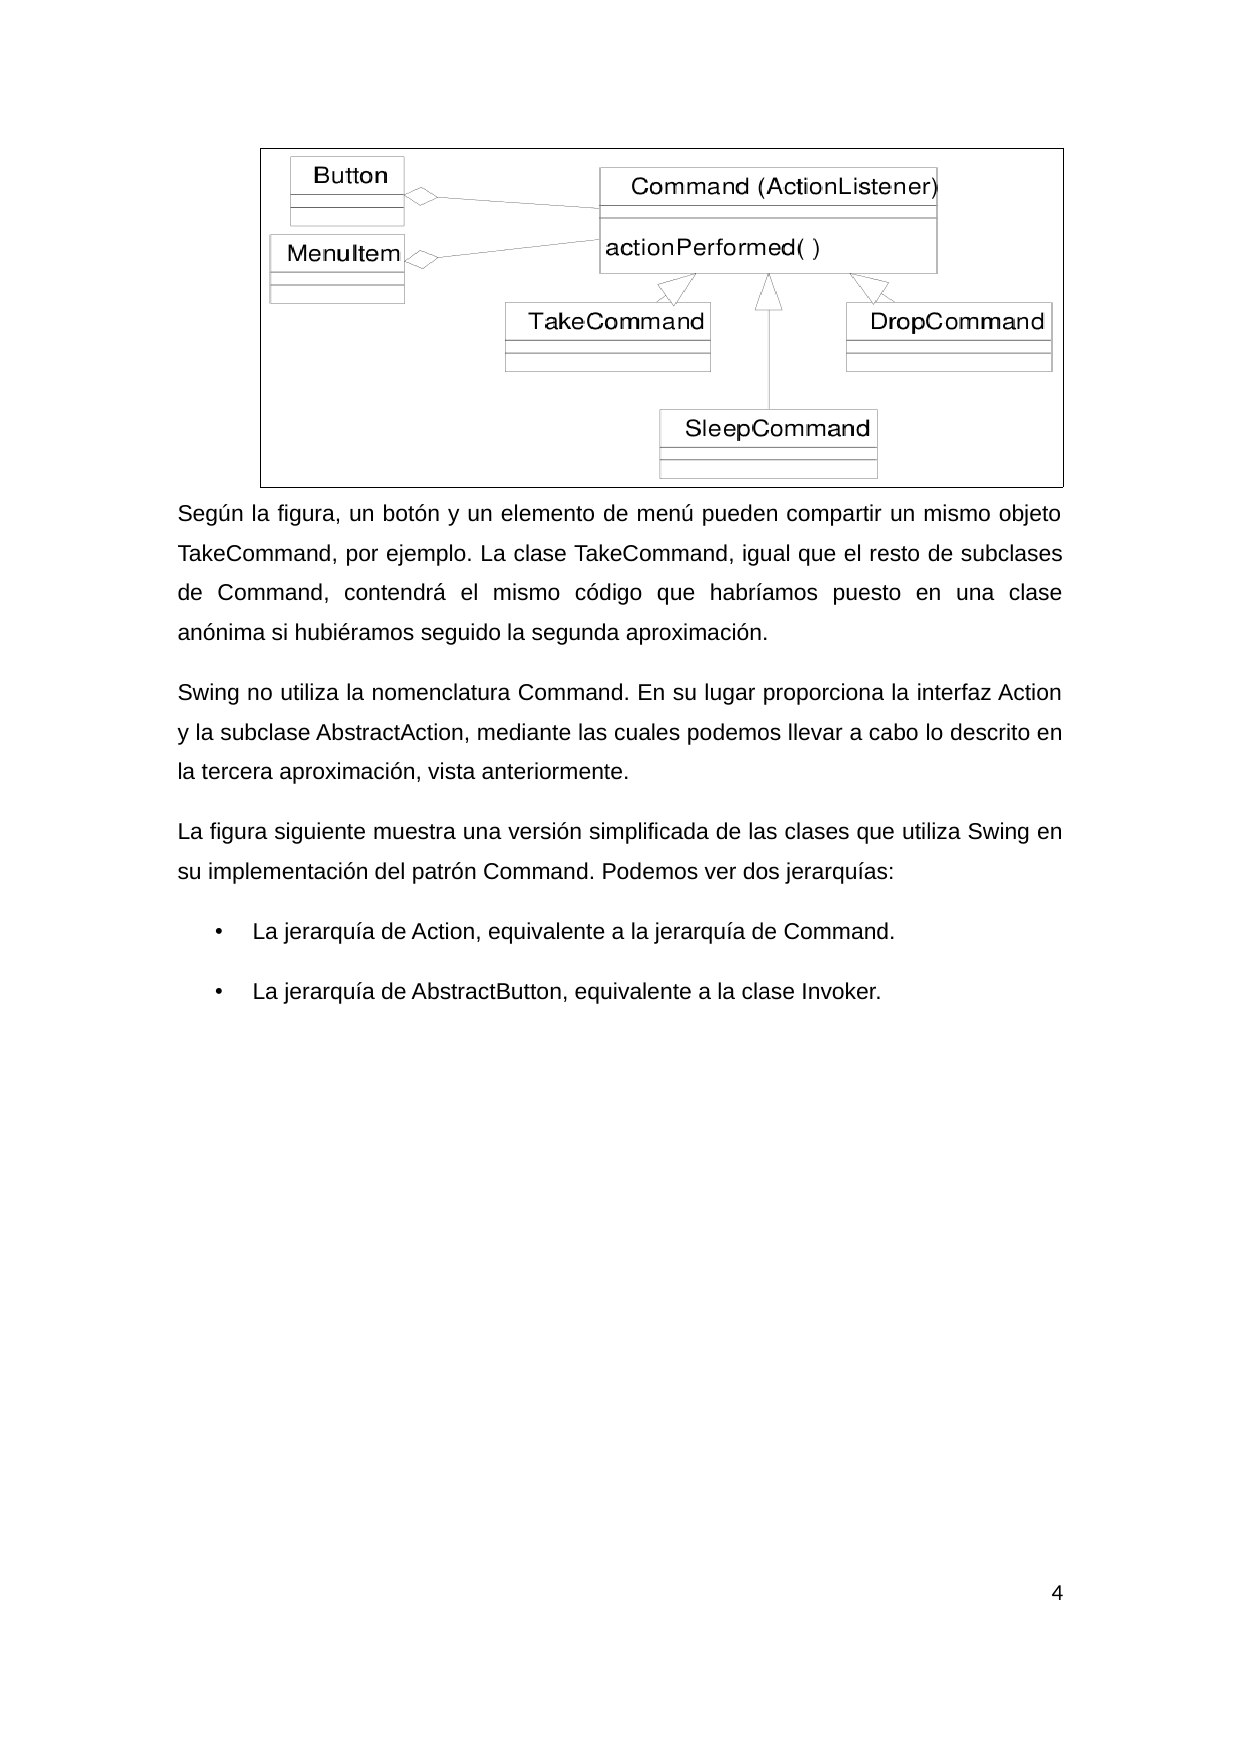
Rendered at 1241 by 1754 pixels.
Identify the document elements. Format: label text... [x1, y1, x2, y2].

picture [263, 151, 1060, 484]
text La figura siguiente muestra una versión simplificada de las clases que utiliza Swing en su implementación del patrón Command. Podemos ver dos jerarquías: [177, 818, 1063, 884]
text Según la figura, un botón y un elemento de menú pueden compartir un mismo objeto TakeCommand, por ejemplo. La clase TakeCommand, igual que el resto de subclases de Command, contendrá el mismo código que habríamos puesto en una clase anónima si hubiéramos seguido la segunda aproximación. [177, 148, 1063, 645]
text Swing no utiliza la nomenclatura Command. En su lugar proporciona la interfaz Action y la subclase AbstractAction, mediante las cuales podemos llevar a cabo lo descrito en la tercera aproximación, vista anteriormente. [177, 679, 1063, 784]
list La jerarquía de Action, equivalente a la jerarquía de Command. [215, 918, 1063, 944]
list La jerarquía de AbstractButton, equivalente a la clase Invoker. [215, 978, 1063, 1005]
